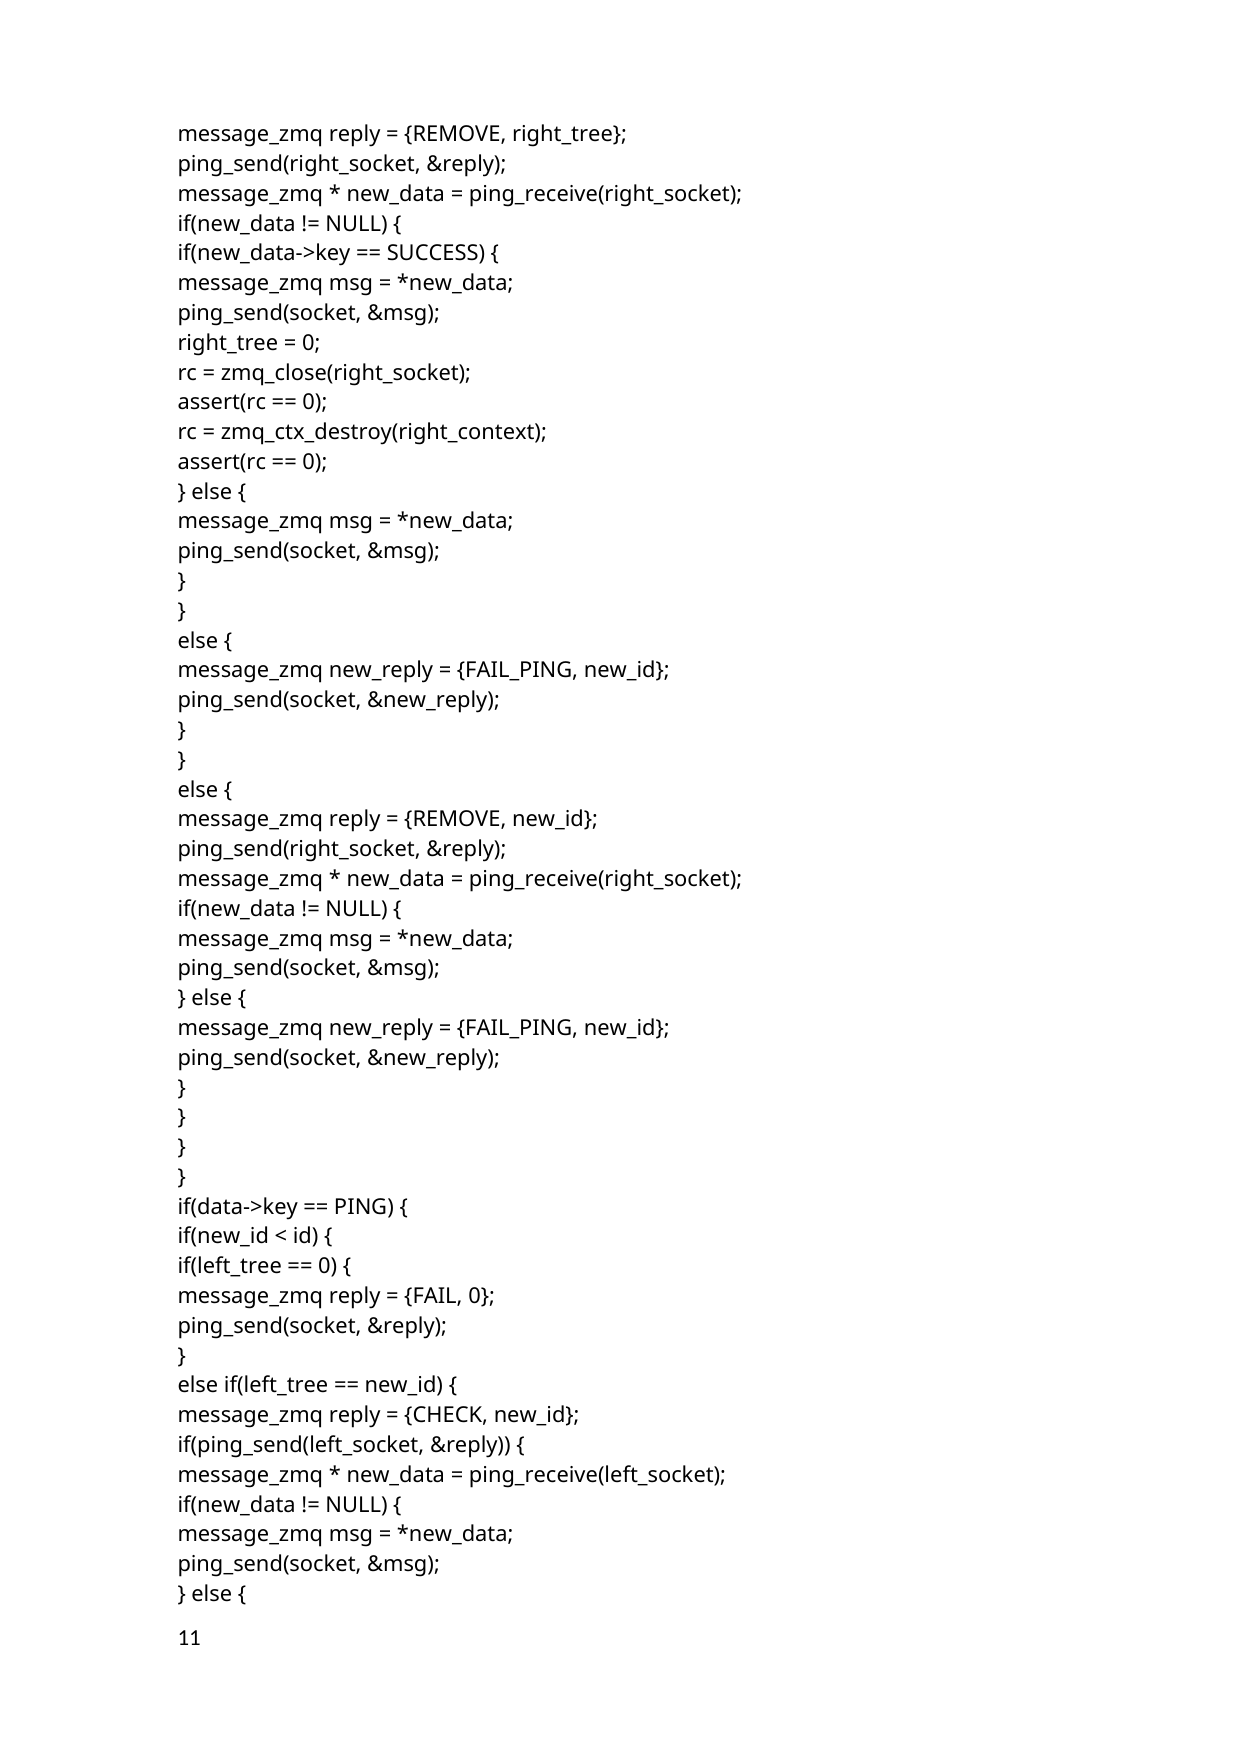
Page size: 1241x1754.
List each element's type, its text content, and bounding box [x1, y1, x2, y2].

text ping_send(socket, &msg); [177, 535, 1152, 565]
text } [177, 1101, 1152, 1131]
text message_zmq msg = *new_data; [177, 922, 1152, 952]
text message_zmq new_reply = {FAIL_PING, new_id}; [177, 654, 1152, 684]
text else if(left_tree == new_id) { [177, 1369, 1152, 1399]
text right_tree = 0; [177, 327, 1152, 356]
text else { [177, 773, 1152, 803]
text } else { [177, 476, 1152, 505]
text message_zmq * new_data = ping_receive(left_socket); [177, 1459, 1152, 1488]
text } [177, 744, 1152, 773]
text assert(rc == 0); [177, 386, 1152, 416]
text message_zmq msg = *new_data; [177, 267, 1152, 297]
text } else { [177, 1578, 1152, 1608]
text if(ping_send(left_socket, &reply)) { [177, 1429, 1152, 1459]
text ping_send(right_socket, &reply); [177, 833, 1152, 863]
text ping_send(socket, &msg); [177, 952, 1152, 982]
text } [177, 565, 1152, 595]
text if(new_data != NULL) { [177, 1488, 1152, 1518]
text assert(rc == 0); [177, 446, 1152, 476]
text } else { [177, 982, 1152, 1012]
text ping_send(socket, &reply); [177, 1310, 1152, 1339]
text if(left_tree == 0) { [177, 1250, 1152, 1280]
text message_zmq * new_data = ping_receive(right_socket); [177, 863, 1152, 893]
text message_zmq msg = *new_data; [177, 1518, 1152, 1548]
text } [177, 1339, 1152, 1369]
text } [177, 714, 1152, 744]
text ping_send(socket, &new_reply); [177, 1042, 1152, 1071]
text rc = zmq_close(right_socket); [177, 356, 1152, 386]
text message_zmq reply = {REMOVE, new_id}; [177, 803, 1152, 833]
text } [177, 1131, 1152, 1161]
text } [177, 595, 1152, 624]
text } [177, 1161, 1152, 1191]
text if(new_id < id) { [177, 1220, 1152, 1250]
text message_zmq msg = *new_data; [177, 505, 1152, 535]
text ping_send(socket, &msg); [177, 1548, 1152, 1578]
text if(new_data->key == SUCCESS) { [177, 237, 1152, 267]
text if(new_data != NULL) { [177, 893, 1152, 922]
text if(new_data != NULL) { [177, 207, 1152, 237]
text ping_send(socket, &new_reply); [177, 684, 1152, 714]
text rc = zmq_ctx_destroy(right_context); [177, 416, 1152, 446]
text message_zmq reply = {CHECK, new_id}; [177, 1399, 1152, 1429]
text message_zmq * new_data = ping_receive(right_socket); [177, 178, 1152, 207]
text if(data->key == PING) { [177, 1191, 1152, 1220]
text ping_send(socket, &msg); [177, 297, 1152, 327]
text } [177, 1071, 1152, 1101]
text else { [177, 624, 1152, 654]
text ping_send(right_socket, &reply); [177, 148, 1152, 178]
text message_zmq reply = {REMOVE, right_tree}; [177, 118, 1152, 148]
text message_zmq reply = {FAIL, 0}; [177, 1280, 1152, 1310]
text message_zmq new_reply = {FAIL_PING, new_id}; [177, 1012, 1152, 1042]
